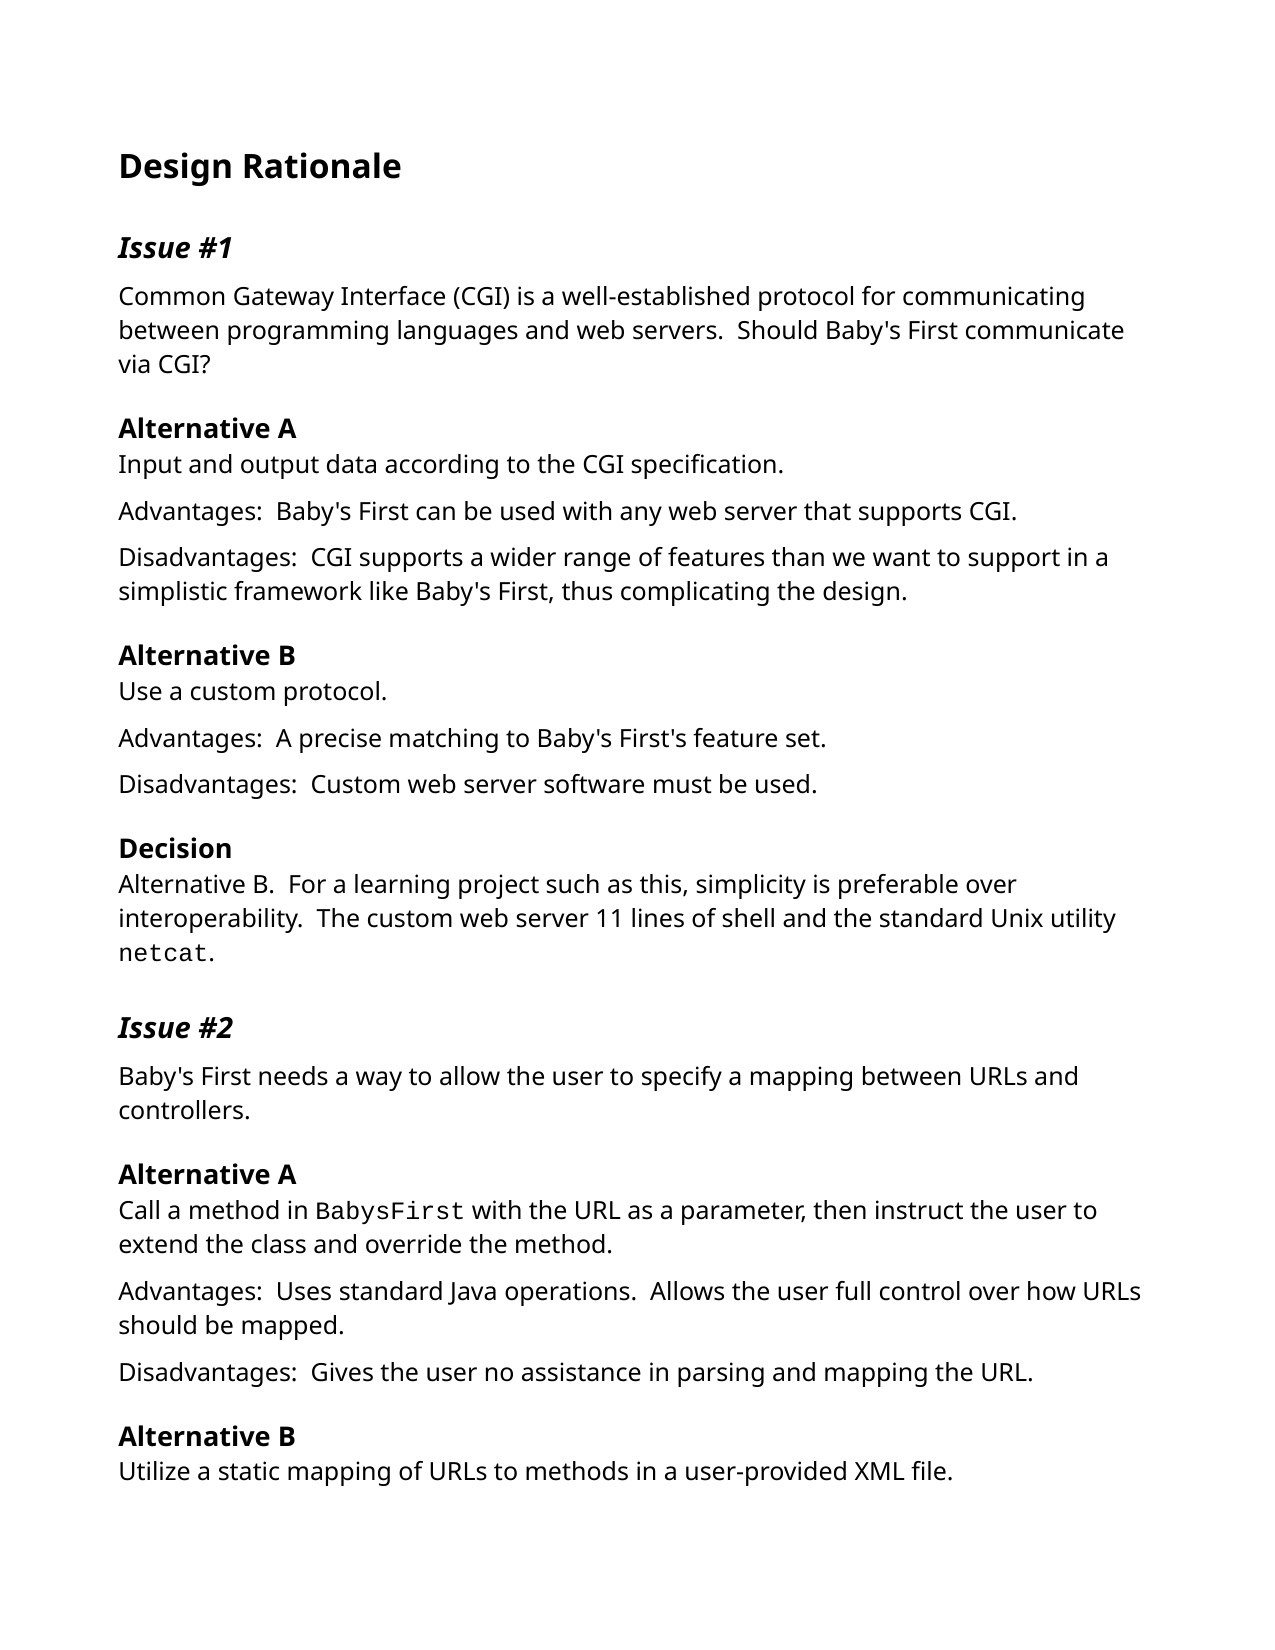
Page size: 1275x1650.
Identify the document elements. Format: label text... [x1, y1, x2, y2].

text Disadvantages: Gives the user no assistance in parsing and mapping the URL. [118, 1354, 1157, 1388]
text Advantages: Baby's First can be used with any web server that supports CGI. [118, 493, 1157, 527]
subtitle Alternative A [118, 410, 1157, 447]
text Alternative B. For a learning project such as this, simplicity is preferable over interoperability. The custom web server 11 lines of shell and the standard Unix utility netcat. [118, 867, 1157, 969]
text Disadvantages: Custom web server software must be used. [118, 767, 1157, 801]
text Common Gateway Interface (CGI) is a well-established protocol for communicating between programming languages and web servers. Should Baby's First communicate via CGI? [118, 278, 1157, 381]
subtitle Alternative B [118, 1417, 1157, 1454]
subtitle Issue #2 [118, 1007, 1157, 1047]
subtitle Decision [118, 830, 1157, 867]
text Utilize a static mapping of URLs to methods in a user-provided XML file. [118, 1454, 1157, 1488]
text Call a method in BabysFirst with the URL as a parameter, then instruct the user to extend the class and override the method. [118, 1193, 1157, 1261]
text Use a custom protocol. [118, 674, 1157, 708]
subtitle Issue #1 [118, 227, 1157, 267]
subtitle Alternative B [118, 637, 1157, 674]
text Input and output data according to the CGI specification. [118, 447, 1157, 481]
text Advantages: Uses standard Java operations. Allows the user full control over how URLs should be mapped. [118, 1273, 1157, 1342]
subtitle Alternative A [118, 1156, 1157, 1193]
subtitle Design Rationale [118, 143, 1157, 189]
text Baby's First needs a way to allow the user to specify a mapping between URLs and controllers. [118, 1059, 1157, 1127]
text Advantages: A precise matching to Baby's First's feature set. [118, 720, 1157, 754]
text Disadvantages: CGI supports a wider range of features than we want to support in a simplistic framework like Baby's First, thus complicating the design. [118, 540, 1157, 608]
